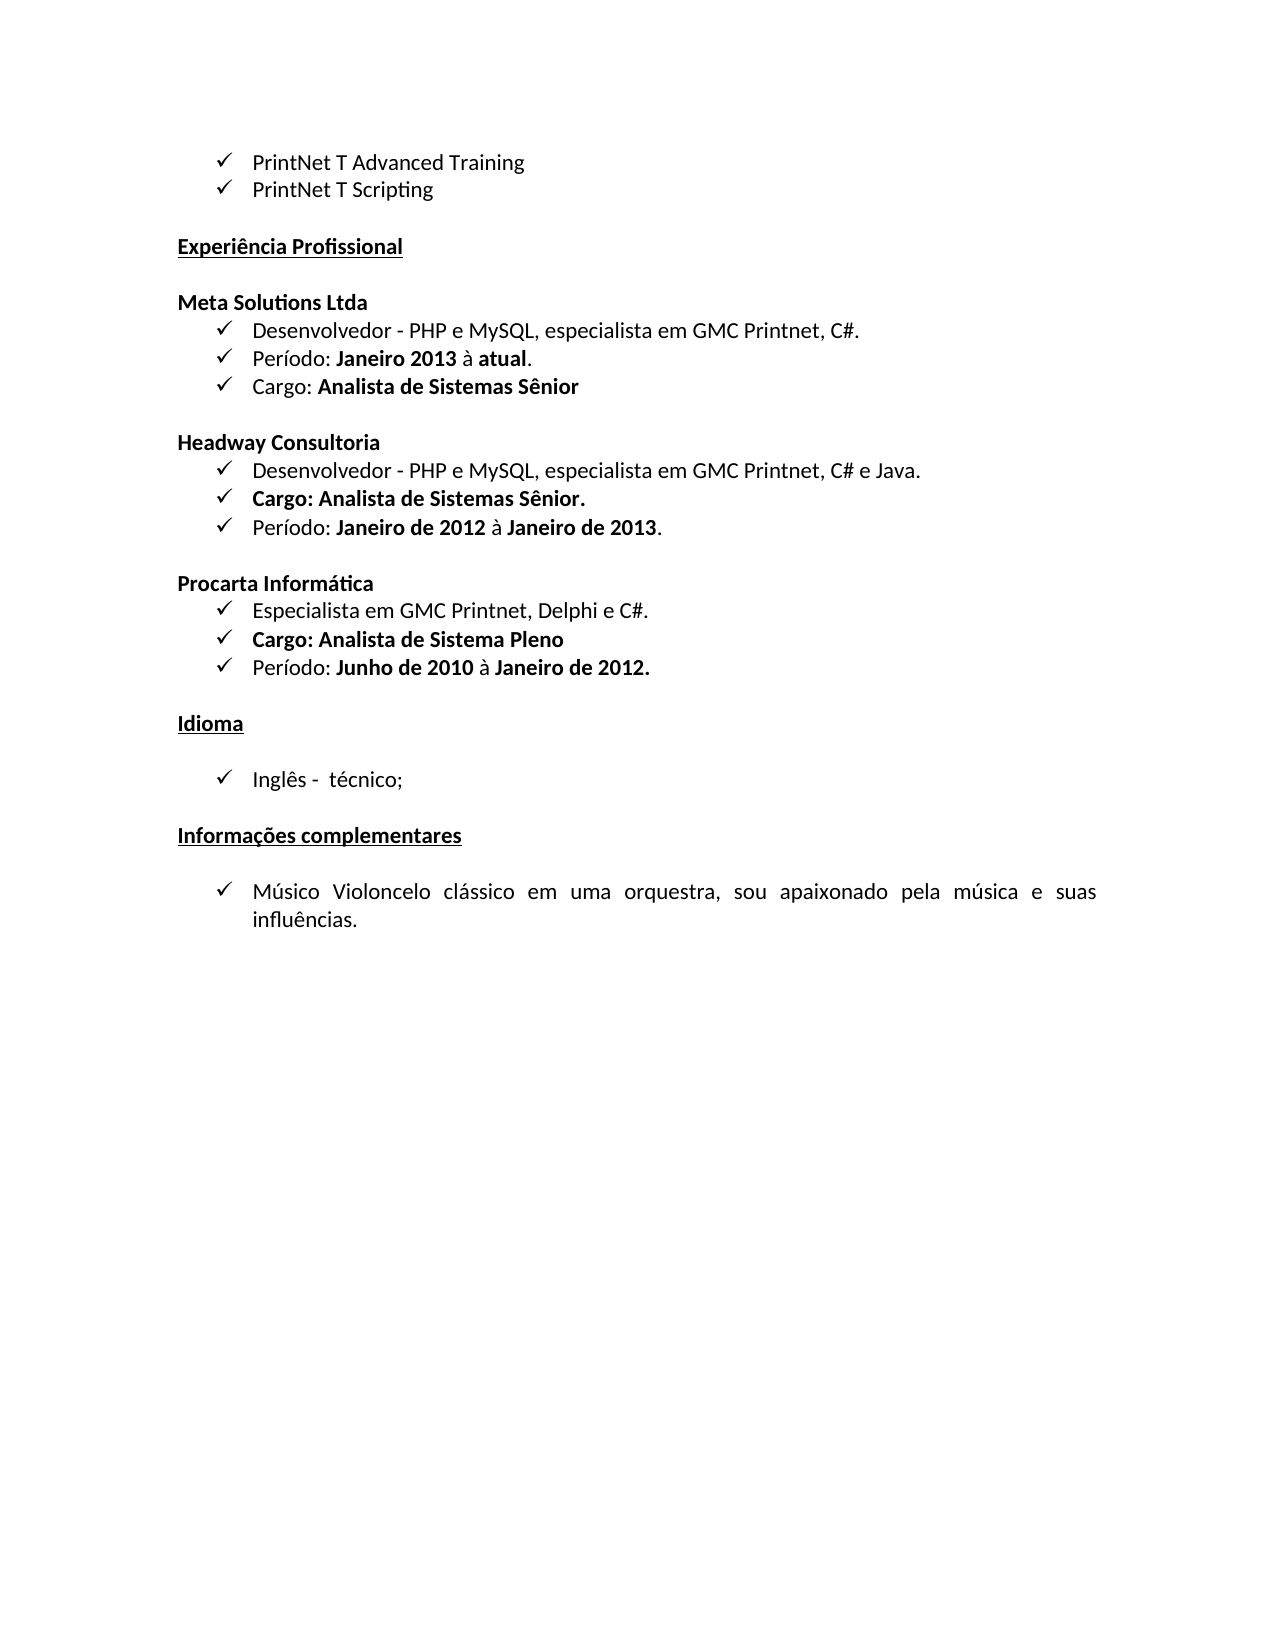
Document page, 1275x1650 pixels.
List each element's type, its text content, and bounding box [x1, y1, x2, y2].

list Período: Junho de 2010 à Janeiro de 2012. [215, 653, 1098, 681]
text Procarta Informática [177, 569, 1098, 597]
list Cargo: Analista de Sistema Pleno [215, 625, 1098, 653]
list Desenvolvedor - PHP e MySQL, especialista em GMC Printnet, C# e Java. [215, 457, 1098, 484]
list PrintNet T Advanced Training [215, 148, 1098, 176]
list Período: Janeiro 2013 à atual. [215, 344, 1098, 372]
text Headway Consultoria [177, 428, 1098, 457]
list Especialista em GMC Printnet, Delphi e C#. [215, 597, 1098, 625]
text Experiência Profissional [177, 232, 1098, 260]
list Desenvolvedor - PHP e MySQL, especialista em GMC Printnet, C#. [215, 316, 1098, 344]
list Músico Violoncelo clássico em uma orquestra, sou apaixonado pela música e suas influências. [215, 877, 1098, 933]
list Período: Janeiro de 2012 à Janeiro de 2013. [215, 513, 1098, 541]
text Informações complementares [177, 821, 1098, 849]
text Idioma [177, 709, 1098, 737]
list PrintNet T Scripting [215, 176, 1098, 204]
list Inglês - técnico; [215, 765, 1098, 793]
list Cargo: Analista de Sistemas Sênior [215, 372, 1098, 401]
list Cargo: Analista de Sistemas Sênior. [215, 484, 1098, 513]
text Meta Solutions Ltda [177, 288, 1098, 316]
